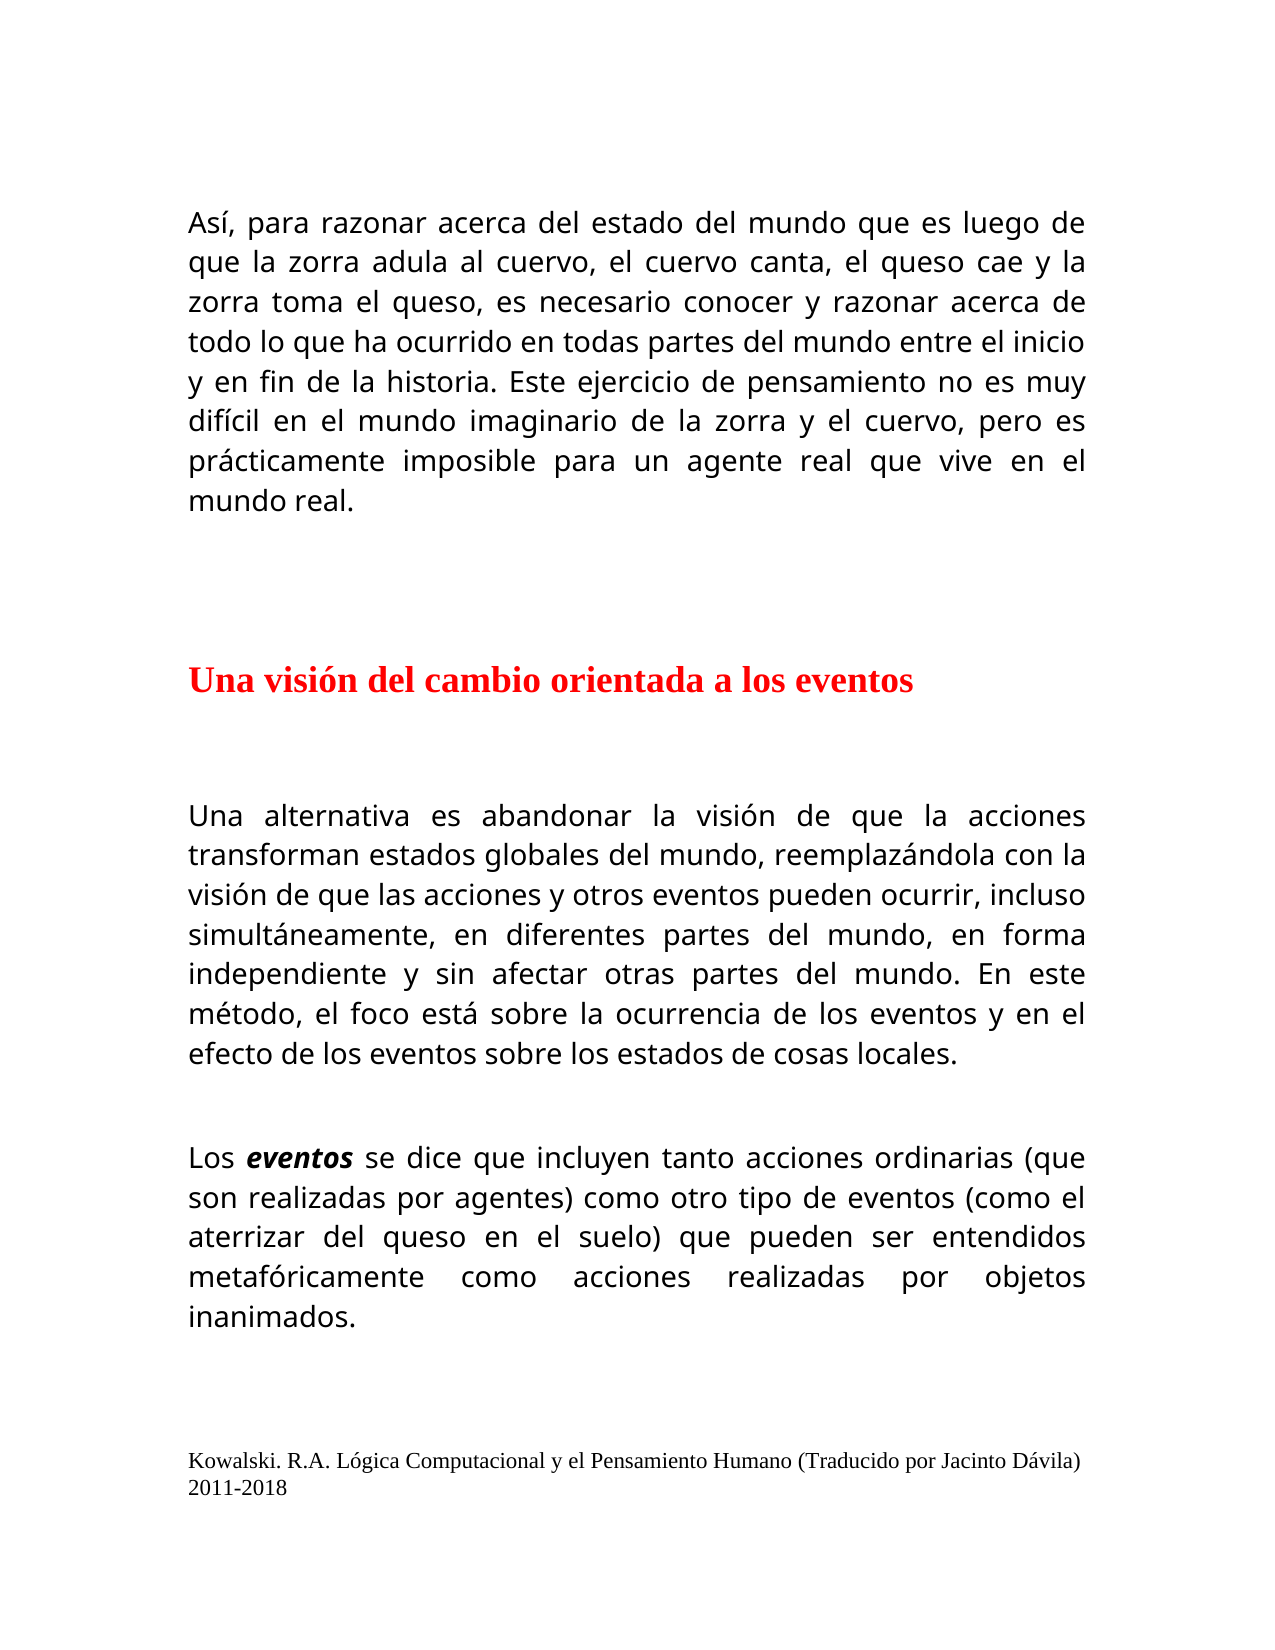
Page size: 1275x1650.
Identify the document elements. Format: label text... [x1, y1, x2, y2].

text Los eventos se dice que incluyen tanto acciones ordinarias (que son realizadas por agentes) como otro tipo de eventos (como el aterrizar del queso en el suelo) que pueden ser entendidos metafóricamente como acciones realizadas por objetos inanimados. [188, 1137, 1087, 1336]
text Una alternativa es abandonar la visión de que la acciones transforman estados globales del mundo, reemplazándola con la visión de que las acciones y otros eventos pueden ocurrir, incluso simultáneamente, en diferentes partes del mundo, en forma independiente y sin afectar otras partes del mundo. En este método, el foco está sobre la ocurrencia de los eventos y en el efecto de los eventos sobre los estados de cosas locales. [188, 795, 1087, 1073]
subtitle Una visión del cambio orientada a los eventos [188, 657, 1087, 700]
text Así, para razonar acerca del estado del mundo que es luego de que la zorra adula al cuervo, el cuervo canta, el queso cae y la zorra toma el queso, es necesario conocer y razonar acerca de todo lo que ha ocurrido en todas partes del mundo entre el inicio y en fin de la historia. Este ejercicio de pensamiento no es muy difícil en el mundo imaginario de la zorra y el cuervo, pero es prácticamente imposible para un agente real que vive en el mundo real. [188, 202, 1087, 519]
